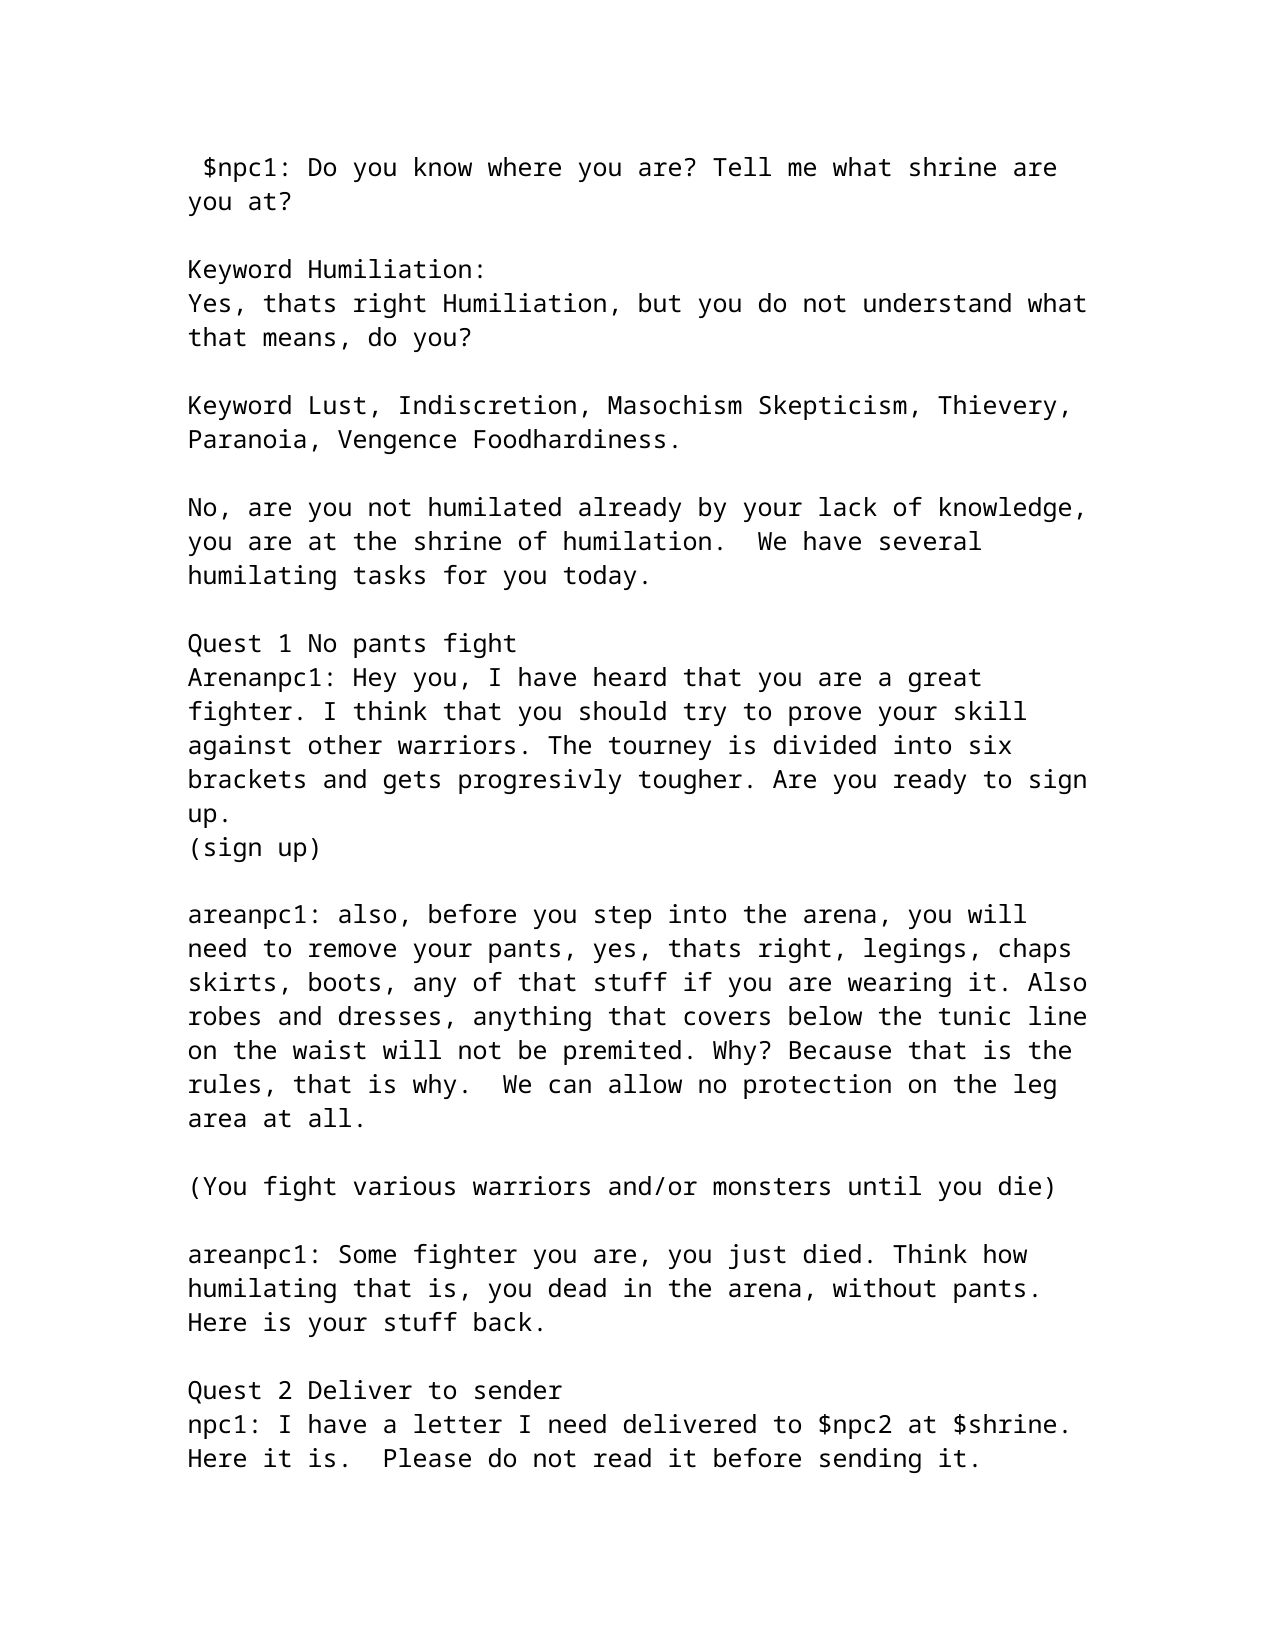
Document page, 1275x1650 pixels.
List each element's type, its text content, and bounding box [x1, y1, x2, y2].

text areanpc1: Some fighter you are, you just died. Think how humilating that is, you dead in the arena, without pants. Here is your stuff back. [187, 1237, 1087, 1338]
text $npc1: Do you know where you are? Tell me what shrine are you at? [187, 150, 1087, 218]
text areanpc1: also, before you step into the arena, you will need to remove your pants, yes, thats right, legings, chaps skirts, boots, any of that stuff if you are wearing it. Also robes and dresses, anything that covers below the tunic line on the waist will not be premited. Why? Because that is the rules, that is why. We can allow no protection on the leg area at all. [187, 897, 1087, 1135]
text Quest 2 Deliver to sender [187, 1372, 1087, 1406]
text No, are you not humilated already by your lack of knowledge, you are at the shrine of humilation. We have several humilating tasks for you today. [187, 489, 1087, 591]
text Yes, thats right Humiliation, but you do not understand what that means, do you? [187, 286, 1087, 354]
text (You fight various warriors and/or monsters until you die) [187, 1169, 1087, 1203]
text npc1: I have a letter I need delivered to $npc2 at $shrine. Here it is. Please do not read it before sending it. [187, 1406, 1087, 1474]
text (sign up) [187, 829, 1087, 863]
text Keyword Humiliation: [187, 252, 1087, 286]
text Quest 1 No pants fight [187, 625, 1087, 659]
text Keyword Lust, Indiscretion, Masochism Skepticism, Thievery, Paranoia, Vengence Foodhardiness. [187, 388, 1087, 456]
text Arenanpc1: Hey you, I have heard that you are a great fighter. I think that you should try to prove your skill against other warriors. The tourney is divided into six brackets and gets progresivly tougher. Are you ready to sign up. [187, 659, 1087, 829]
